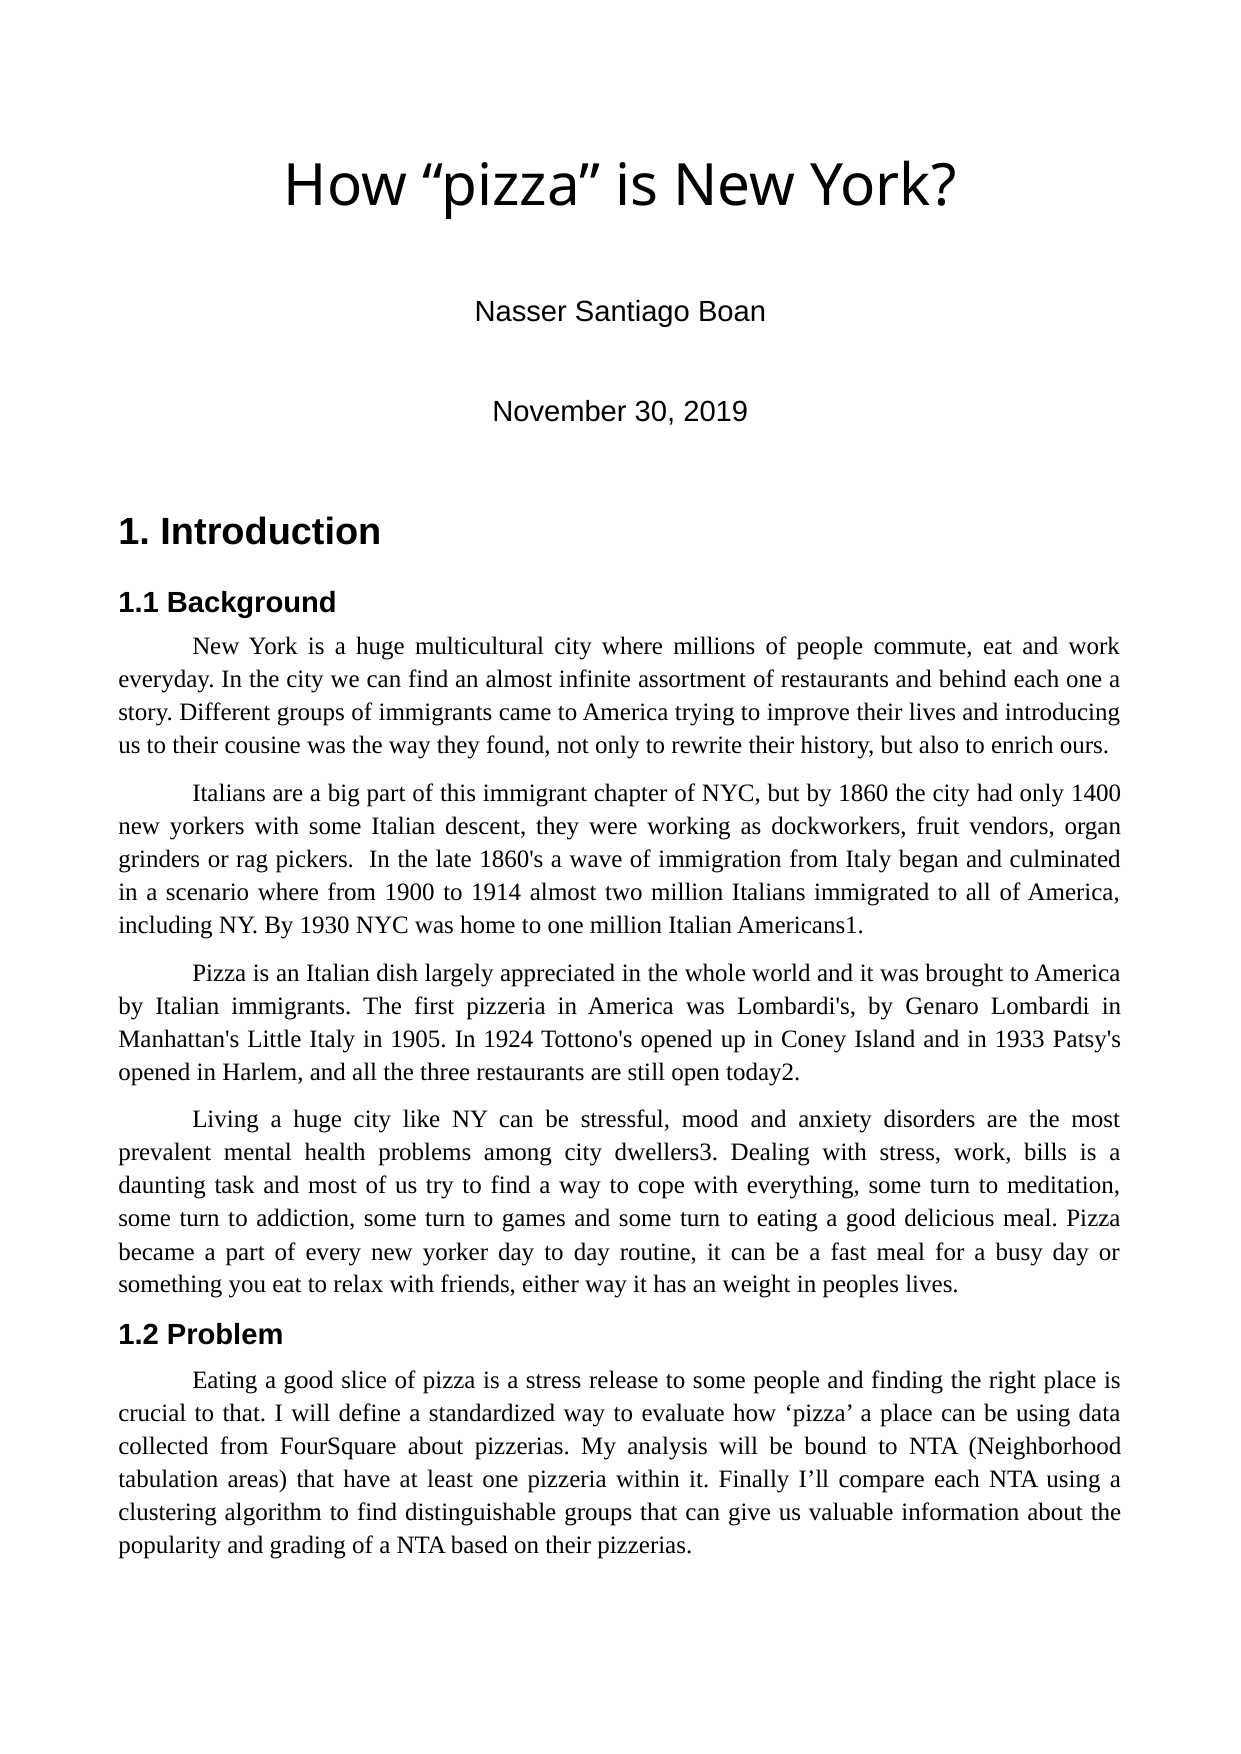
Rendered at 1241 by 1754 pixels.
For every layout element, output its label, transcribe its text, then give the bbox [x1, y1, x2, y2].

text 1.2 Problem [118, 1317, 1122, 1351]
text Italians are a big part of this immigrant chapter of NYC, but by 1860 the city had only 1400 new yorkers with some Italian descent, they were working as dockworkers, fruit vendors, organ grinders or rag pickers. In the late 1860's a wave of immigration from Italy began and culminated in a scenario where from 1900 to 1914 almost two million Italians immigrated to all of America, including NY. By 1930 NYC was home to one million Italian Americans1. [118, 778, 1122, 939]
subtitle 1. Introduction [118, 508, 1122, 552]
subtitle November 30, 2019 [118, 394, 1122, 428]
text Eating a good slice of pizza is a stress release to some people and finding the right place is crucial to that. I will define a standardized way to evaluate how ‘pizza’ a place can be using data collected from FourSquare about pizzerias. My analysis will be bound to NTA (Neighborhood tabulation areas) that have at least one pizzeria within it. Finally I’ll compare each NTA using a clustering algorithm to find distinguishable groups that can give us valuable information about the popularity and grading of a NTA based on their pizzerias. [118, 1365, 1122, 1559]
text New York is a huge multicultural city where millions of people commute, eat and work everyday. In the city we can find an almost infinite assortment of restaurants and behind each one a story. Different groups of immigrants came to America trying to improve their lives and introducing us to their cousine was the way they found, not only to rewrite their history, but also to enrich ours. [118, 631, 1122, 759]
text Living a huge city like NY can be stressful, mood and anxiety disorders are the most prevalent mental health problems among city dwellers3. Dealing with stress, work, bills is a daunting task and most of us try to find a way to cope with everything, some turn to meditation, some turn to addiction, some turn to games and some turn to eating a good delicious meal. Pizza became a part of every new yorker day to day routine, it can be a fast meal for a busy day or something you eat to relax with friends, either way it has an weight in peoples lives. [118, 1104, 1122, 1298]
title How “pizza” is New York? [118, 143, 1122, 223]
text Pizza is an Italian dish largely appreciated in the whole world and it was brought to America by Italian immigrants. The first pizzeria in America was Lombardi's, by Genaro Lombardi in Manhattan's Little Italy in 1905. In 1924 Tottono's opened up in Coney Island and in 1933 Patsy's opened in Harlem, and all the three restaurants are still open today2. [118, 958, 1122, 1086]
subtitle 1.1 Background [118, 585, 1122, 619]
subtitle Nasser Santiago Boan [118, 294, 1122, 327]
